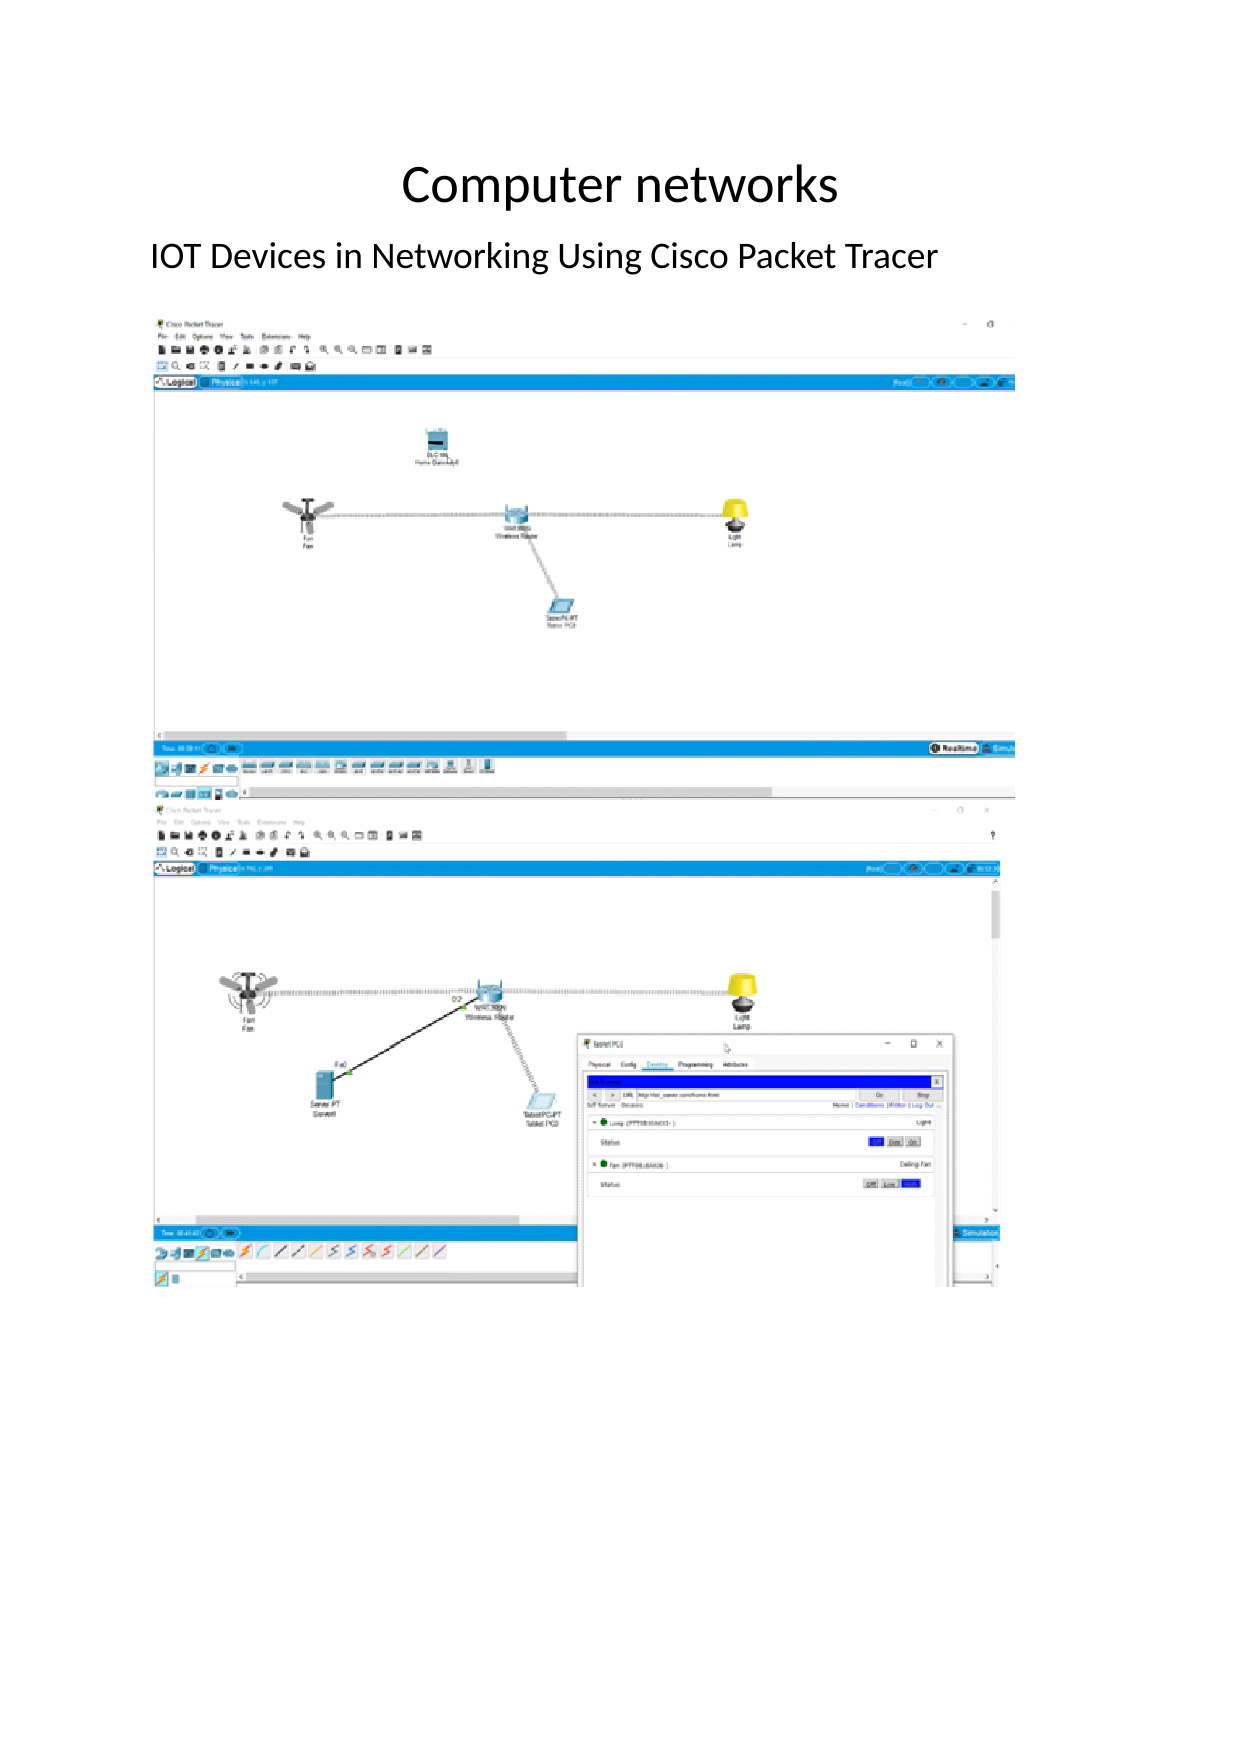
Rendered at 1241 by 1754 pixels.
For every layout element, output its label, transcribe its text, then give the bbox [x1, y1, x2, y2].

text Computer networks [150, 150, 1090, 216]
text IOT Devices in Networking Using Cisco Packet Tracer [150, 232, 1090, 310]
